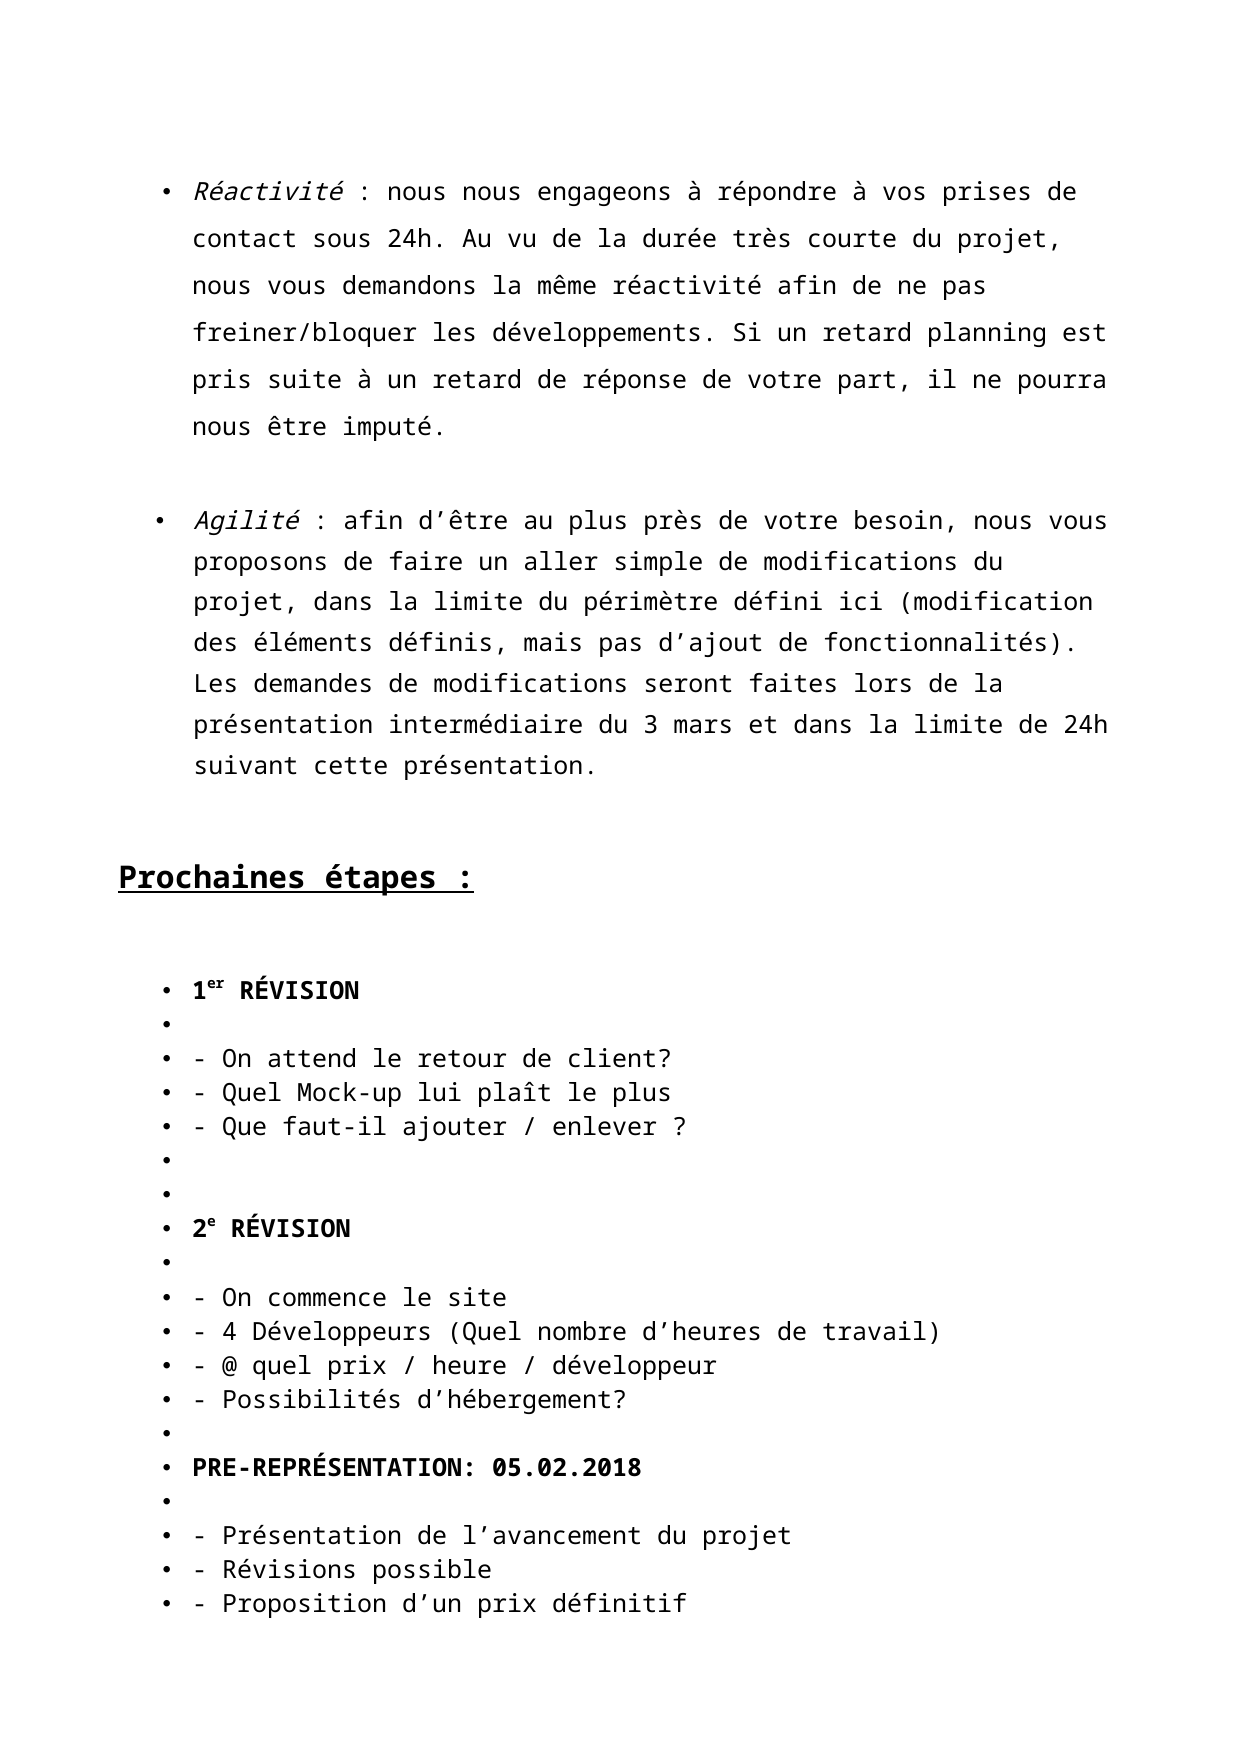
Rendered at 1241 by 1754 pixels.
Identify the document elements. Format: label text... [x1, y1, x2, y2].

text Prochaines étapes : [118, 855, 1122, 897]
list - Que faut-il ajouter / enlever ? [162, 1109, 1122, 1143]
list PRE-REPRÉSENTATION: 05.02.2018 [162, 1449, 1122, 1483]
list - Proposition d’un prix définitif [162, 1586, 1122, 1620]
list Agilité : afin d’être au plus près de votre besoin, nous vous proposons de faire un aller simple de modifications du projet, dans la limite du périmètre défini ici (modification des éléments définis, mais pas d’ajout de fonctionnalités). Les demandes de modifications seront faites lors de la présentation intermédiaire du 3 mars et dans la limite de 24h suivant cette présentation. [156, 502, 1122, 781]
list - On commence le site [162, 1279, 1122, 1313]
list - On attend le retour de client? [162, 1041, 1122, 1075]
list 2e RÉVISION [162, 1211, 1122, 1245]
list - Quel Mock-up lui plaît le plus [162, 1075, 1122, 1109]
list - Révisions possible [162, 1552, 1122, 1586]
list Réactivité : nous nous engageons à répondre à vos prises de contact sous 24h. Au vu de la durée très courte du projet, nous vous demandons la même réactivité afin de ne pas freiner/bloquer les développements. Si un retard planning est pris suite à un retard de réponse de votre part, il ne pourra nous être imputé. [162, 173, 1122, 442]
list 1er RÉVISION [162, 973, 1122, 1007]
list - @ quel prix / heure / développeur [162, 1347, 1122, 1381]
list - 4 Développeurs (Quel nombre d’heures de travail) [162, 1313, 1122, 1347]
list - Possibilités d’hébergement? [162, 1381, 1122, 1415]
list - Présentation de l’avancement du projet [162, 1518, 1122, 1552]
